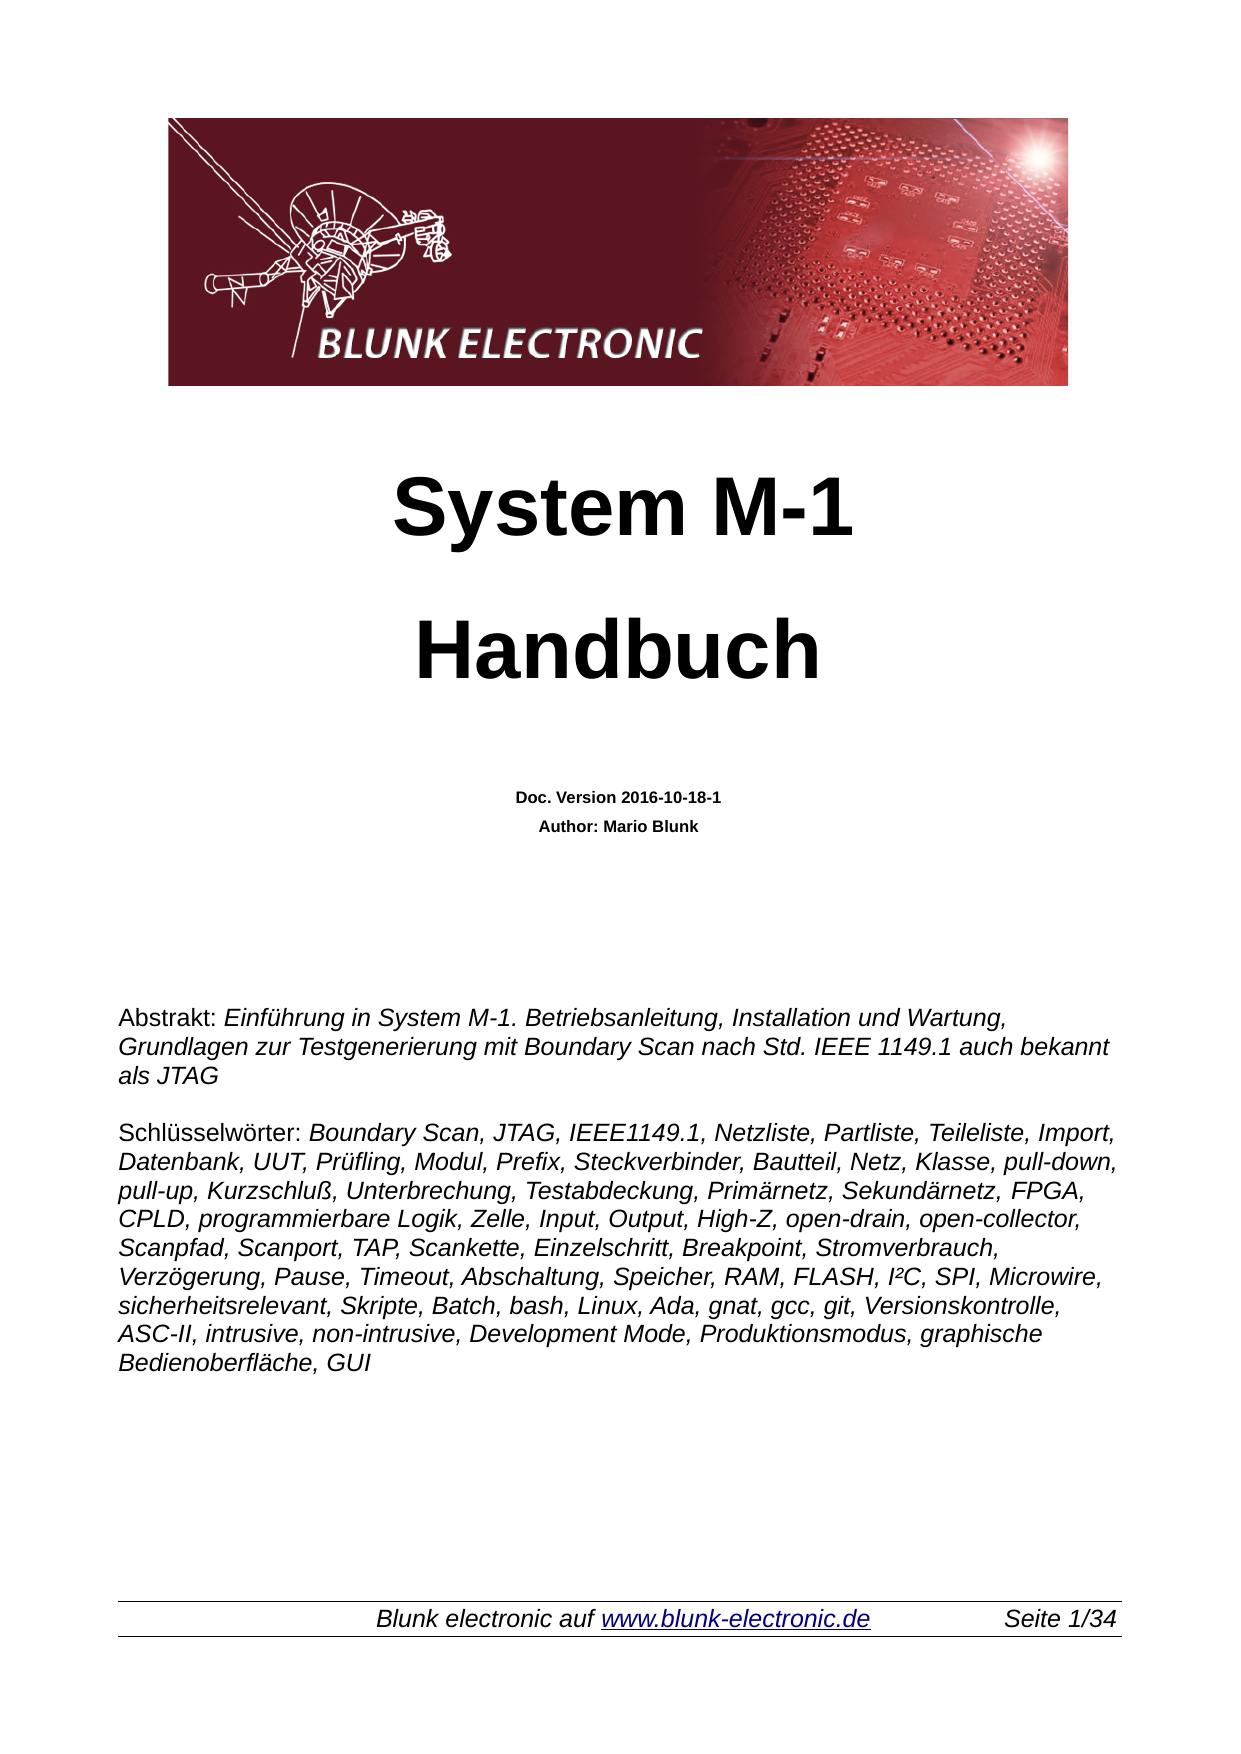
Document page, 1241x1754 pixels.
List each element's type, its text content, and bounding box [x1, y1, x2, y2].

table_cell System M-1 Handbuch Doc. Version 2016-10-18-1 Author: Mario Blunk [168, 457, 1069, 836]
table_cell [118, 457, 167, 836]
table_header [118, 118, 167, 457]
table_header [1069, 118, 1122, 457]
picture [168, 118, 1069, 386]
table_cell [1069, 457, 1122, 836]
text Schlüsselwörter: Boundary Scan, JTAG, IEEE1149.1, Netzliste, Partliste, Teileliste, Import, Datenbank, UUT, Prüfling, Modul, Prefix, Steckverbinder, Bautteil, Netz, Klasse, pull-down, pull-up, Kurzschluß, Unterbrechung, Testabdeckung, Primärnetz, Sekundärnetz, FPGA, CPLD, programmierbare Logik, Zelle, Input, Output, High-Z, open-drain, open-collector, Scanpfad, Scanport, TAP, Scankette, Einzelschritt, Breakpoint, Stromverbrauch, Verzögerung, Pause, Timeout, Abschaltung, Speicher, RAM, FLASH, I²C, SPI, Microwire, sicherheitsrelevant, Skripte, Batch, bash, Linux, Ada, gnat, gcc, git, Versionskontrolle, ASC-II, intrusive, non-intrusive, Development Mode, Produktionsmodus, graphische Bedienoberfläche, GUI [118, 1118, 1122, 1377]
text Abstrakt: Einführung in System M-1. Betriebsanleitung, Installation und Wartung, Grundlagen zur Testgenerierung mit Boundary Scan nach Std. IEEE 1149.1 auch bekannt als JTAG [118, 1003, 1122, 1089]
table_header [168, 386, 1069, 457]
